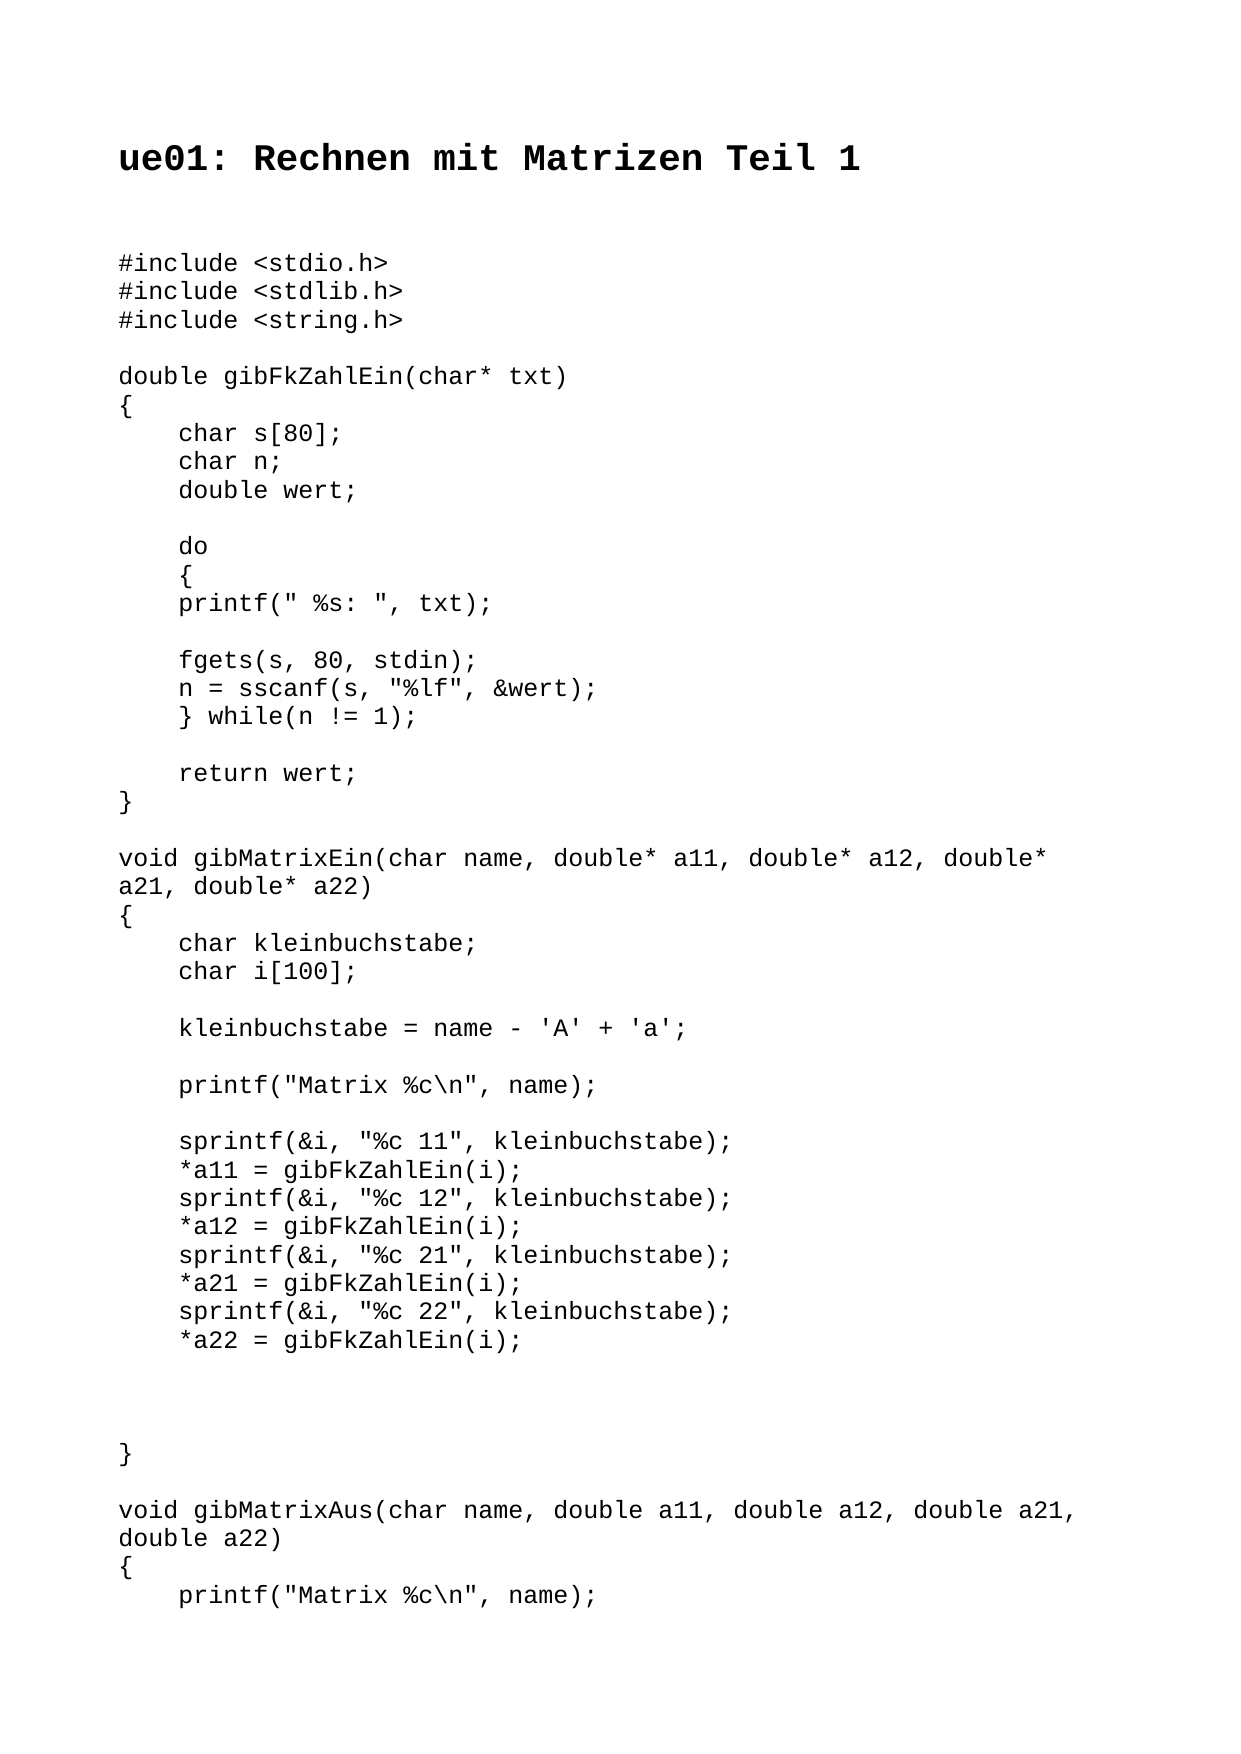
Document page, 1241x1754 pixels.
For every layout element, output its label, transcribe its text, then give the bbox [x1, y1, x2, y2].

text #include <stdio.h> [118, 251, 1122, 279]
text *a21 = gibFkZahlEin(i); [118, 1271, 1122, 1299]
text do [118, 534, 1122, 562]
text sprintf(&i, "%c 21", kleinbuchstabe); [118, 1242, 1122, 1271]
text double gibFkZahlEin(char* txt) [118, 364, 1122, 392]
text char kleinbuchstabe; [118, 931, 1122, 959]
text *a12 = gibFkZahlEin(i); [118, 1214, 1122, 1242]
text return wert; [118, 761, 1122, 789]
text kleinbuchstabe = name - 'A' + 'a'; [118, 1016, 1122, 1044]
text { [118, 392, 1122, 421]
text sprintf(&i, "%c 12", kleinbuchstabe); [118, 1186, 1122, 1214]
text #include <stdlib.h> [118, 279, 1122, 307]
text char n; [118, 449, 1122, 477]
text void gibMatrixEin(char name, double* a11, double* a12, double* a21, double* a22) [118, 846, 1122, 902]
text *a11 = gibFkZahlEin(i); [118, 1157, 1122, 1186]
text sprintf(&i, "%c 11", kleinbuchstabe); [118, 1129, 1122, 1157]
text #include <string.h> [118, 307, 1122, 336]
text sprintf(&i, "%c 22", kleinbuchstabe); [118, 1299, 1122, 1327]
text printf("Matrix %c\n", name); [118, 1072, 1122, 1101]
text *a22 = gibFkZahlEin(i); [118, 1327, 1122, 1356]
text n = sscanf(s, "%lf", &wert); [118, 676, 1122, 704]
text } while(n != 1); [118, 704, 1122, 732]
text fgets(s, 80, stdin); [118, 647, 1122, 676]
text { [118, 902, 1122, 931]
text } [118, 1441, 1122, 1469]
text char i[100]; [118, 959, 1122, 987]
text char s[80]; [118, 421, 1122, 449]
subtitle ue01: Rechnen mit Matrizen Teil 1 [118, 139, 1122, 181]
text { [118, 562, 1122, 591]
text } [118, 789, 1122, 817]
text { [118, 1554, 1122, 1582]
text printf("Matrix %c\n", name); [118, 1582, 1122, 1611]
text void gibMatrixAus(char name, double a11, double a12, double a21, double a22) [118, 1497, 1122, 1554]
text printf(" %s: ", txt); [118, 591, 1122, 619]
text double wert; [118, 477, 1122, 506]
